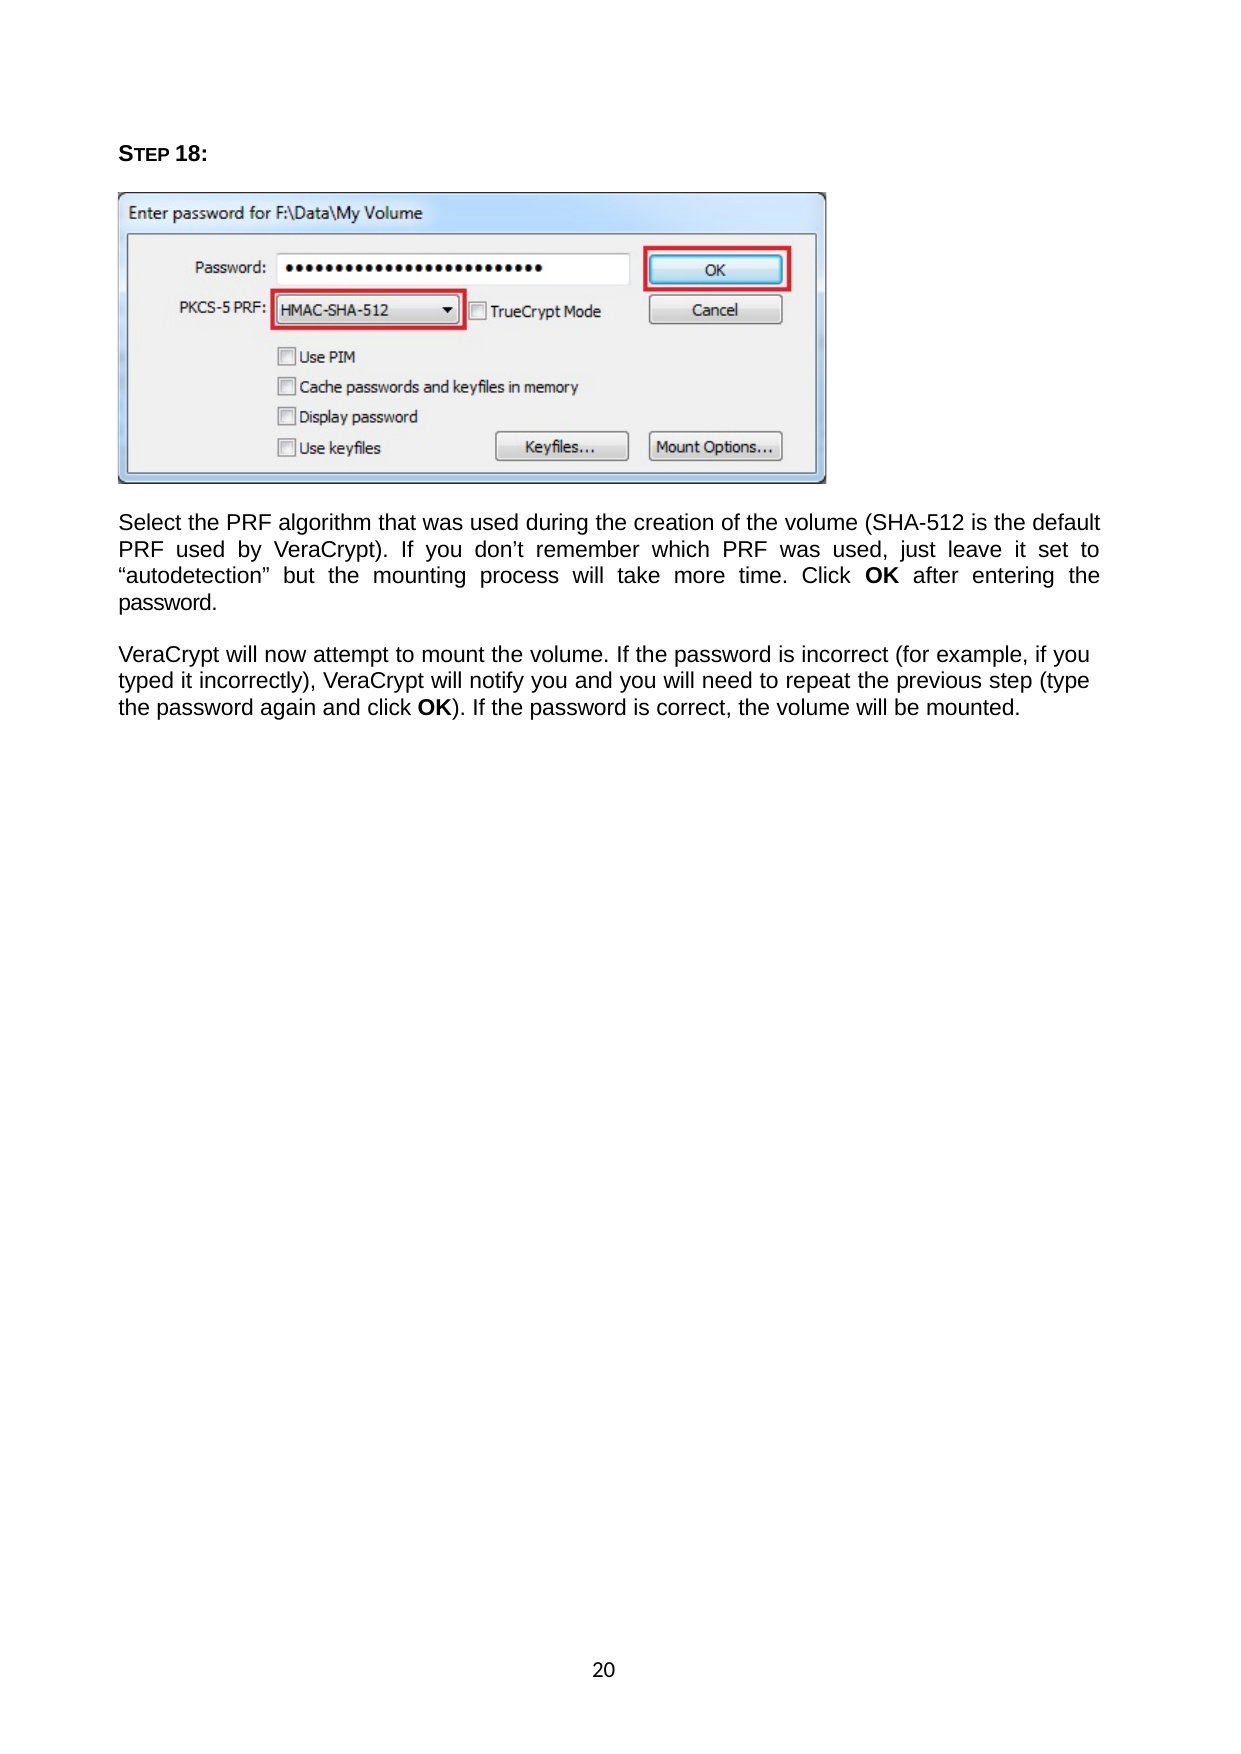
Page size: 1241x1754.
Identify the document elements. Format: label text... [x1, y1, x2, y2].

picture [117, 192, 827, 484]
text Select the PRF algorithm that was used during the creation of the volume (SHA-512 is the default PRF used by VeraCrypt). If you don’t remember which PRF was used, just leave it set to “autodetection” but the mounting process will take more time. Click OK after entering the password. [118, 509, 1101, 615]
text VeraCrypt will now attempt to mount the volume. If the password is incorrect (for example, if you typed it incorrectly), VeraCrypt will notify you and you will need to repeat the previous step (type the password again and click OK). If the password is correct, the volume will be mounted. [118, 641, 1090, 720]
text STEP 18: [118, 139, 1101, 166]
